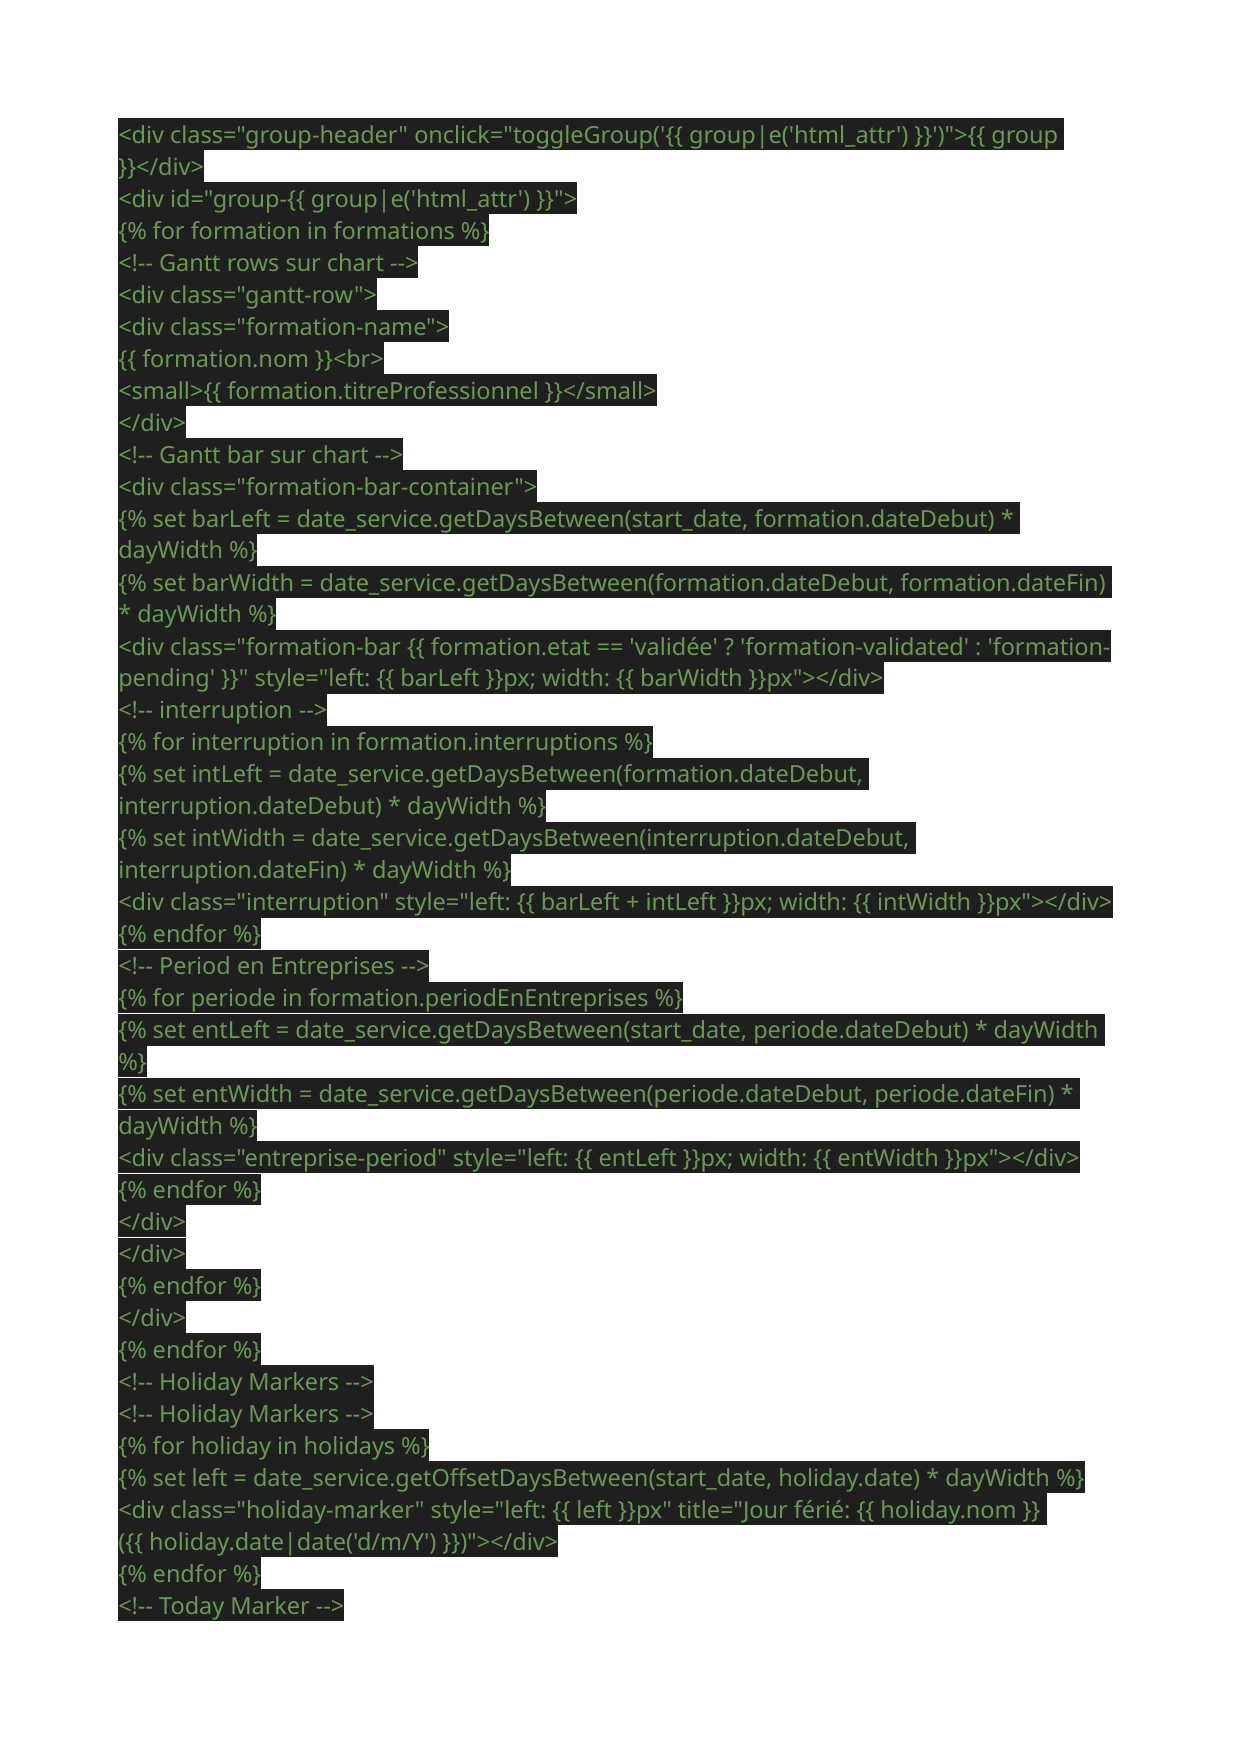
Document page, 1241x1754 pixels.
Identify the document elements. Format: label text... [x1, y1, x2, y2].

text </div> [118, 1301, 1122, 1333]
text <!-- Gantt bar sur chart --> [118, 438, 1122, 470]
text {% endfor %} [118, 1333, 1122, 1365]
text <div class="holiday-marker" style="left: {{ left }}px" title="Jour férié: {{ holiday.nom }} ({{ holiday.date|date('d/m/Y') }})"></div> [118, 1493, 1122, 1557]
text {% set barWidth = date_service.getDaysBetween(formation.dateDebut, formation.dateFin) * dayWidth %} [118, 566, 1122, 630]
text {% set left = date_service.getOffsetDaysBetween(start_date, holiday.date) * dayWidth %} [118, 1461, 1122, 1493]
text {% endfor %} [118, 1173, 1122, 1205]
text <div class="interruption" style="left: {{ barLeft + intLeft }}px; width: {{ intWidth }}px"></div> [118, 886, 1122, 918]
text {% for interruption in formation.interruptions %} [118, 726, 1122, 758]
text {% for holiday in holidays %} [118, 1429, 1122, 1461]
text {% set barLeft = date_service.getDaysBetween(start_date, formation.dateDebut) * dayWidth %} [118, 502, 1122, 566]
text <div id="group-{{ group|e('html_attr') }}"> [118, 182, 1122, 214]
text <!-- Today Marker --> [118, 1589, 1122, 1621]
text <div class="formation-bar {{ formation.etat == 'validée' ? 'formation-validated' : 'formation-pending' }}" style="left: {{ barLeft }}px; width: {{ barWidth }}px"></div> [118, 630, 1122, 694]
text {% endfor %} [118, 1269, 1122, 1301]
text <div class="formation-name"> [118, 310, 1122, 342]
text {% for periode in formation.periodEnEntreprises %} [118, 982, 1122, 1013]
text {% set intLeft = date_service.getDaysBetween(formation.dateDebut, interruption.dateDebut) * dayWidth %} [118, 758, 1122, 822]
text {% endfor %} [118, 1557, 1122, 1589]
text <!-- Period en Entreprises --> [118, 949, 1122, 982]
text </div> [118, 1237, 1122, 1269]
text {% set entLeft = date_service.getDaysBetween(start_date, periode.dateDebut) * dayWidth %} [118, 1013, 1122, 1077]
text <!-- Holiday Markers --> [118, 1397, 1122, 1429]
text <!-- Gantt rows sur chart --> [118, 246, 1122, 278]
text <div class="formation-bar-container"> [118, 470, 1122, 502]
text {% set entWidth = date_service.getDaysBetween(periode.dateDebut, periode.dateFin) * dayWidth %} [118, 1077, 1122, 1141]
text {% endfor %} [118, 918, 1122, 949]
text </div> [118, 406, 1122, 438]
text <div class="entreprise-period" style="left: {{ entLeft }}px; width: {{ entWidth }}px"></div> [118, 1141, 1122, 1173]
text <div class="gantt-row"> [118, 278, 1122, 310]
text {% for formation in formations %} [118, 214, 1122, 246]
text <!-- interruption --> [118, 694, 1122, 726]
text <div class="group-header" onclick="toggleGroup('{{ group|e('html_attr') }}')">{{ group }}</div> [118, 118, 1122, 182]
text {{ formation.nom }}<br> [118, 342, 1122, 374]
text <!-- Holiday Markers --> [118, 1365, 1122, 1397]
text {% set intWidth = date_service.getDaysBetween(interruption.dateDebut, interruption.dateFin) * dayWidth %} [118, 822, 1122, 886]
text <small>{{ formation.titreProfessionnel }}</small> [118, 374, 1122, 406]
text </div> [118, 1205, 1122, 1237]
